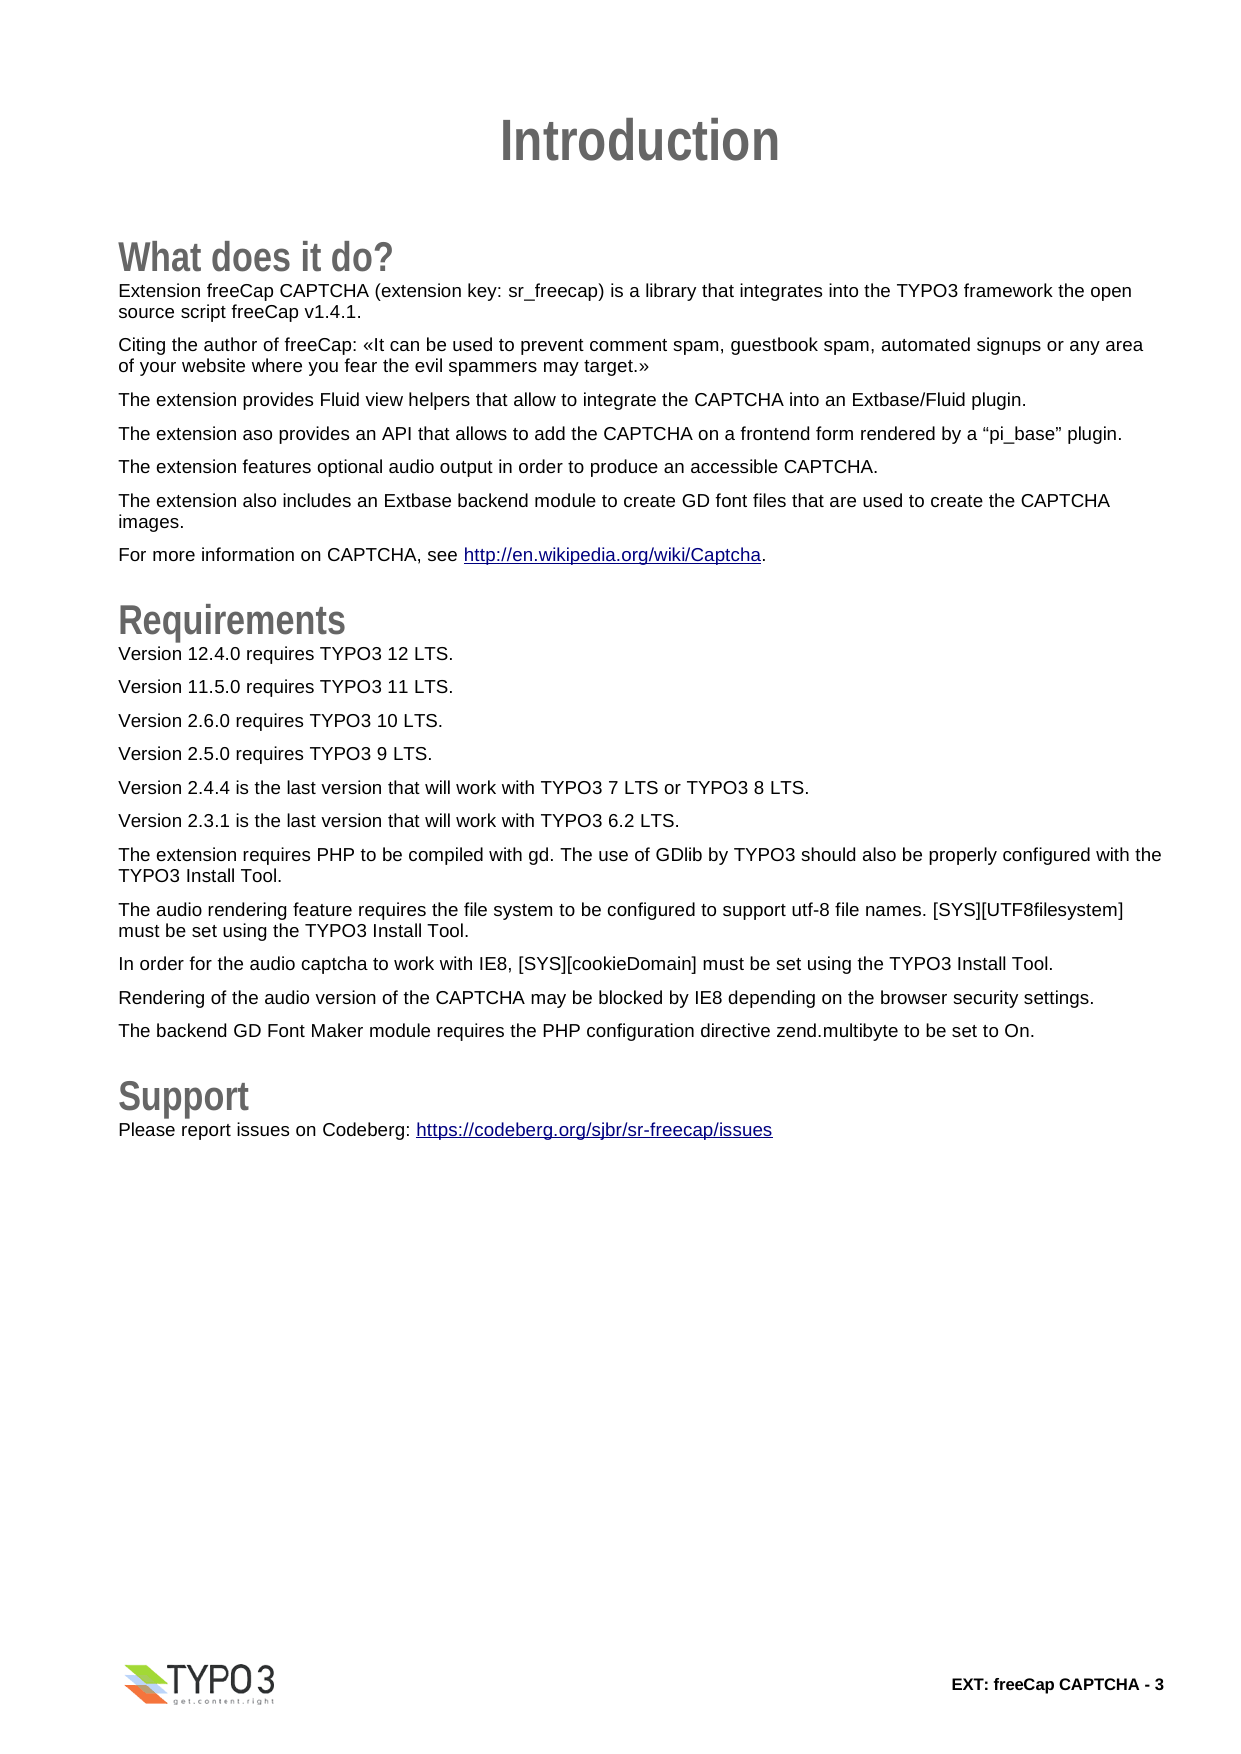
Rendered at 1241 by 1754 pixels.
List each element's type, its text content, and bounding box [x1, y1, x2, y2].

text Version 2.3.1 is the last version that will work with TYPO3 6.2 LTS. [118, 811, 1163, 832]
text The extension features optional audio output in order to produce an accessible CAPTCHA. [118, 457, 1163, 478]
text The extension provides Fluid view helpers that allow to integrate the CAPTCHA into an Extbase/Fluid plugin. [118, 389, 1163, 411]
text For more information on CAPTCHA, see http://en.wikipedia.org/wiki/Captcha. [118, 545, 1163, 566]
text Version 11.5.0 requires TYPO3 11 LTS. [118, 677, 1163, 698]
text The extension also includes an Extbase backend module to create GD font files that are used to create the CAPTCHA images. [118, 490, 1163, 532]
text Version 12.4.0 requires TYPO3 12 LTS. [118, 643, 1163, 664]
text The extension requires PHP to be compiled with gd. The use of GDlib by TYPO3 should also be properly configured with the TYPO3 Install Tool. [118, 844, 1163, 887]
picture [119, 1659, 280, 1710]
text Extension freeCap CAPTCHA (extension key: sr_freecap) is a library that integrates into the TYPO3 framework the open source script freeCap v1.4.1. [118, 280, 1163, 322]
text Version 2.4.4 is the last version that will work with TYPO3 7 LTS or TYPO3 8 LTS. [118, 777, 1163, 798]
text Version 2.5.0 requires TYPO3 9 LTS. [118, 744, 1163, 765]
subtitle Requirements [118, 595, 1163, 643]
text The extension aso provides an API that allows to add the CAPTCHA on a frontend form rendered by a “pi_base” plugin. [118, 423, 1163, 444]
text In order for the audio captcha to work with IE8, [SYS][cookieDomain] must be set using the TYPO3 Install Tool. [118, 954, 1163, 975]
text Citing the author of freeCap: «It can be used to prevent comment spam, guestbook spam, automated signups or any area of your website where you fear the evil spammers may target.» [118, 335, 1163, 377]
text The audio rendering feature requires the file system to be configured to support utf-8 file names. [SYS][UTF8filesystem] must be set using the TYPO3 Install Tool. [118, 899, 1163, 941]
subtitle Introduction [118, 106, 1163, 173]
text The backend GD Font Maker module requires the PHP configuration directive zend.multibyte to be set to On. [118, 1021, 1163, 1042]
text Rendering of the audio version of the CAPTCHA may be blocked by IE8 depending on the browser security settings. [118, 987, 1163, 1008]
subtitle What does it do? [118, 232, 1163, 280]
text Version 2.6.0 requires TYPO3 10 LTS. [118, 710, 1163, 731]
text Please report issues on Codeberg: https://codeberg.org/sjbr/sr-freecap/issues [118, 1119, 1163, 1140]
subtitle Support [118, 1071, 1163, 1119]
